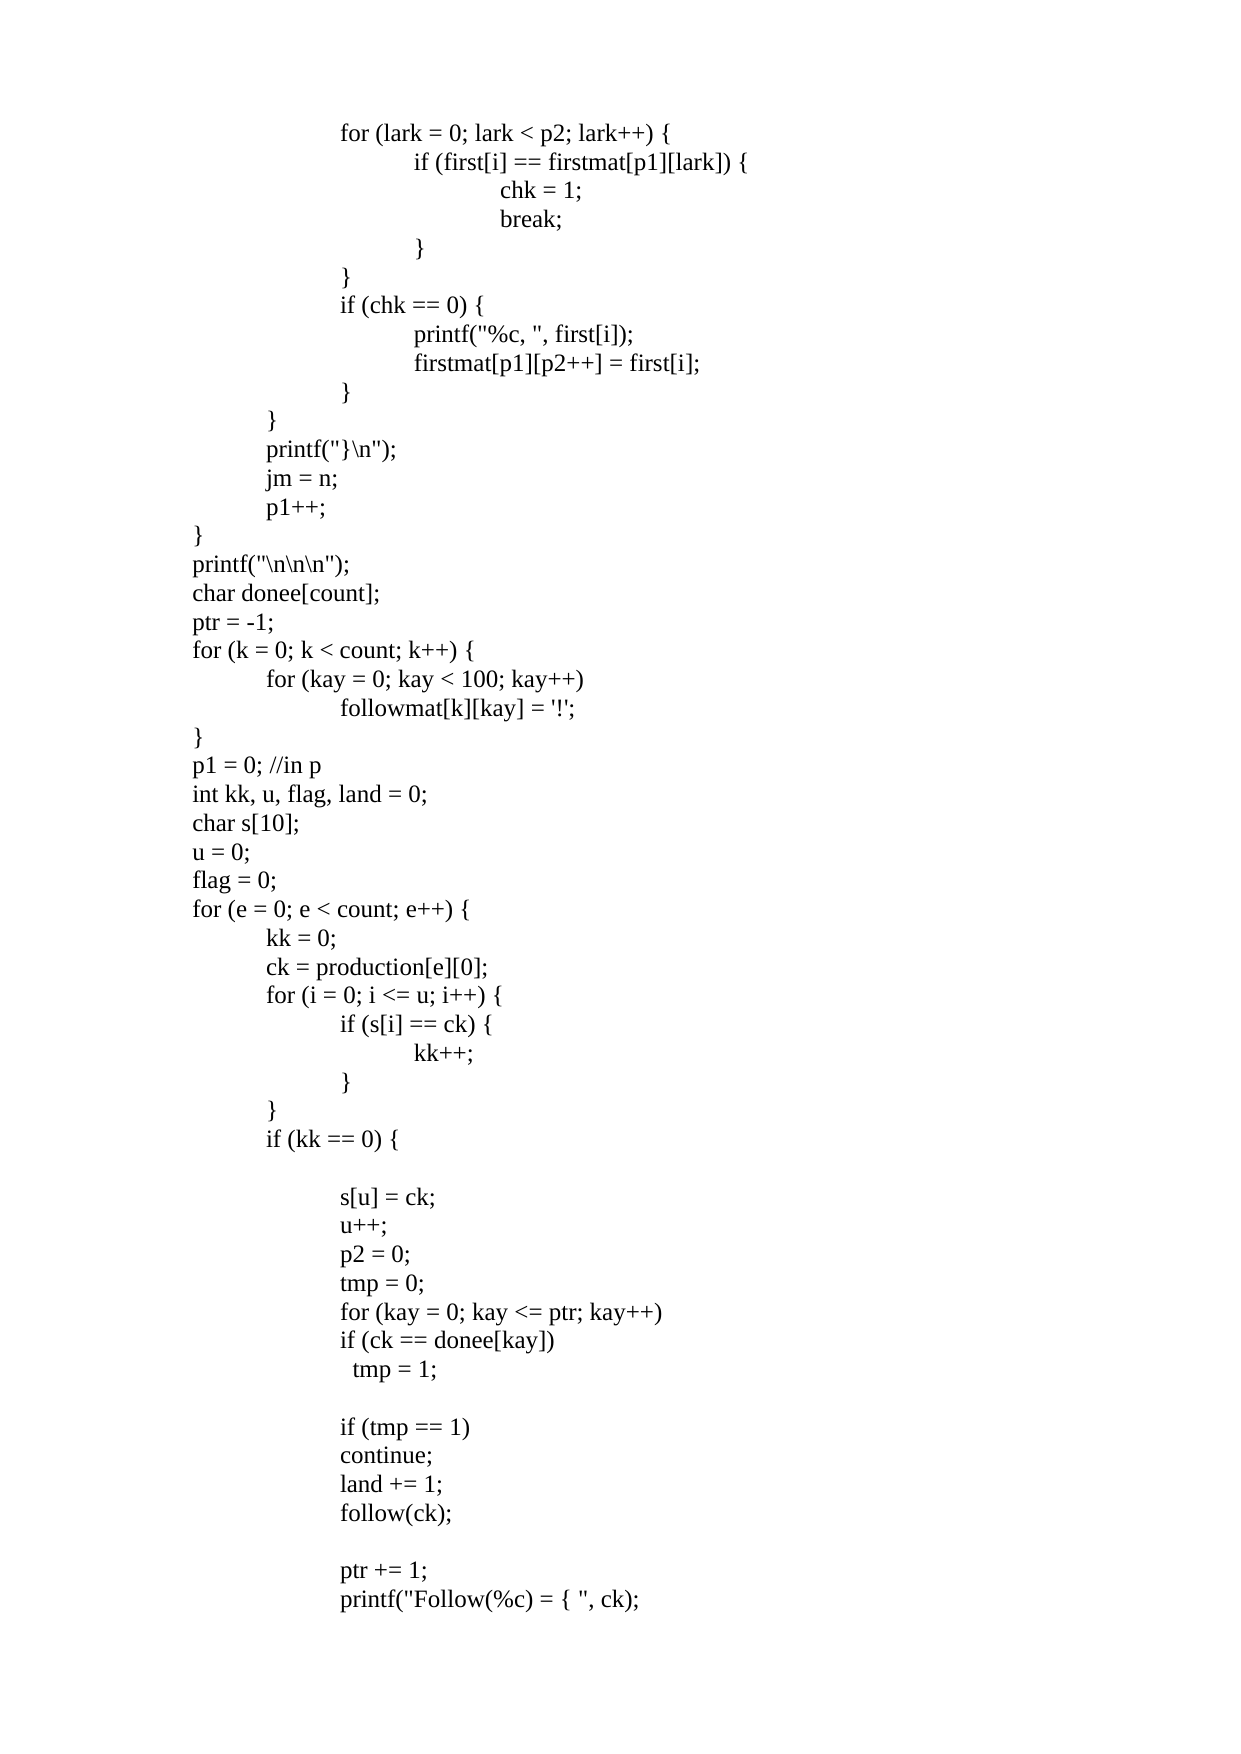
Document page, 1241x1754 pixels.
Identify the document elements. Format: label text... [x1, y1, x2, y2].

text land += 1; [118, 1469, 1122, 1498]
text } [118, 406, 1122, 434]
text p1++; [118, 492, 1122, 521]
text firstmat[p1][p2++] = first[i]; [118, 348, 1122, 377]
text } [118, 521, 1122, 549]
text if (tmp == 1) [118, 1412, 1122, 1441]
text int kk, u, flag, land = 0; [118, 779, 1122, 808]
text char s[10]; [118, 808, 1122, 837]
text chk = 1; [118, 176, 1122, 204]
text printf("}\n"); [118, 434, 1122, 463]
text } [118, 1096, 1122, 1124]
text p1 = 0; //in p [118, 751, 1122, 779]
text } [118, 722, 1122, 751]
text kk = 0; [118, 923, 1122, 952]
text followmat[k][kay] = '!'; [118, 693, 1122, 722]
text ptr = -1; [118, 607, 1122, 636]
text if (chk == 0) { [118, 291, 1122, 319]
text } [118, 377, 1122, 406]
text tmp = 1; [118, 1354, 1122, 1383]
text kk++; [118, 1038, 1122, 1067]
text u = 0; [118, 837, 1122, 866]
text for (kay = 0; kay <= ptr; kay++) [118, 1297, 1122, 1326]
text for (i = 0; i <= u; i++) { [118, 981, 1122, 1009]
text if (first[i] == firstmat[p1][lark]) { [118, 147, 1122, 176]
text follow(ck); [118, 1498, 1122, 1527]
text for (lark = 0; lark < p2; lark++) { [118, 118, 1122, 147]
text if (kk == 0) { [118, 1124, 1122, 1153]
text flag = 0; [118, 866, 1122, 894]
text u++; [118, 1211, 1122, 1239]
text ck = production[e][0]; [118, 952, 1122, 981]
text printf("Follow(%c) = { ", ck); [118, 1584, 1122, 1613]
text continue; [118, 1441, 1122, 1469]
text if (ck == donee[kay]) [118, 1326, 1122, 1354]
text if (s[i] == ck) { [118, 1009, 1122, 1038]
text for (kay = 0; kay < 100; kay++) [118, 664, 1122, 693]
text p2 = 0; [118, 1239, 1122, 1268]
text for (k = 0; k < count; k++) { [118, 636, 1122, 664]
text char donee[count]; [118, 578, 1122, 607]
text for (e = 0; e < count; e++) { [118, 894, 1122, 923]
text printf("\n\n\n"); [118, 549, 1122, 578]
text ptr += 1; [118, 1556, 1122, 1584]
text } [118, 233, 1122, 262]
text tmp = 0; [118, 1268, 1122, 1297]
text s[u] = ck; [118, 1182, 1122, 1211]
text } [118, 1067, 1122, 1096]
text printf("%c, ", first[i]); [118, 319, 1122, 348]
text jm = n; [118, 463, 1122, 492]
text } [118, 262, 1122, 291]
text break; [118, 204, 1122, 233]
